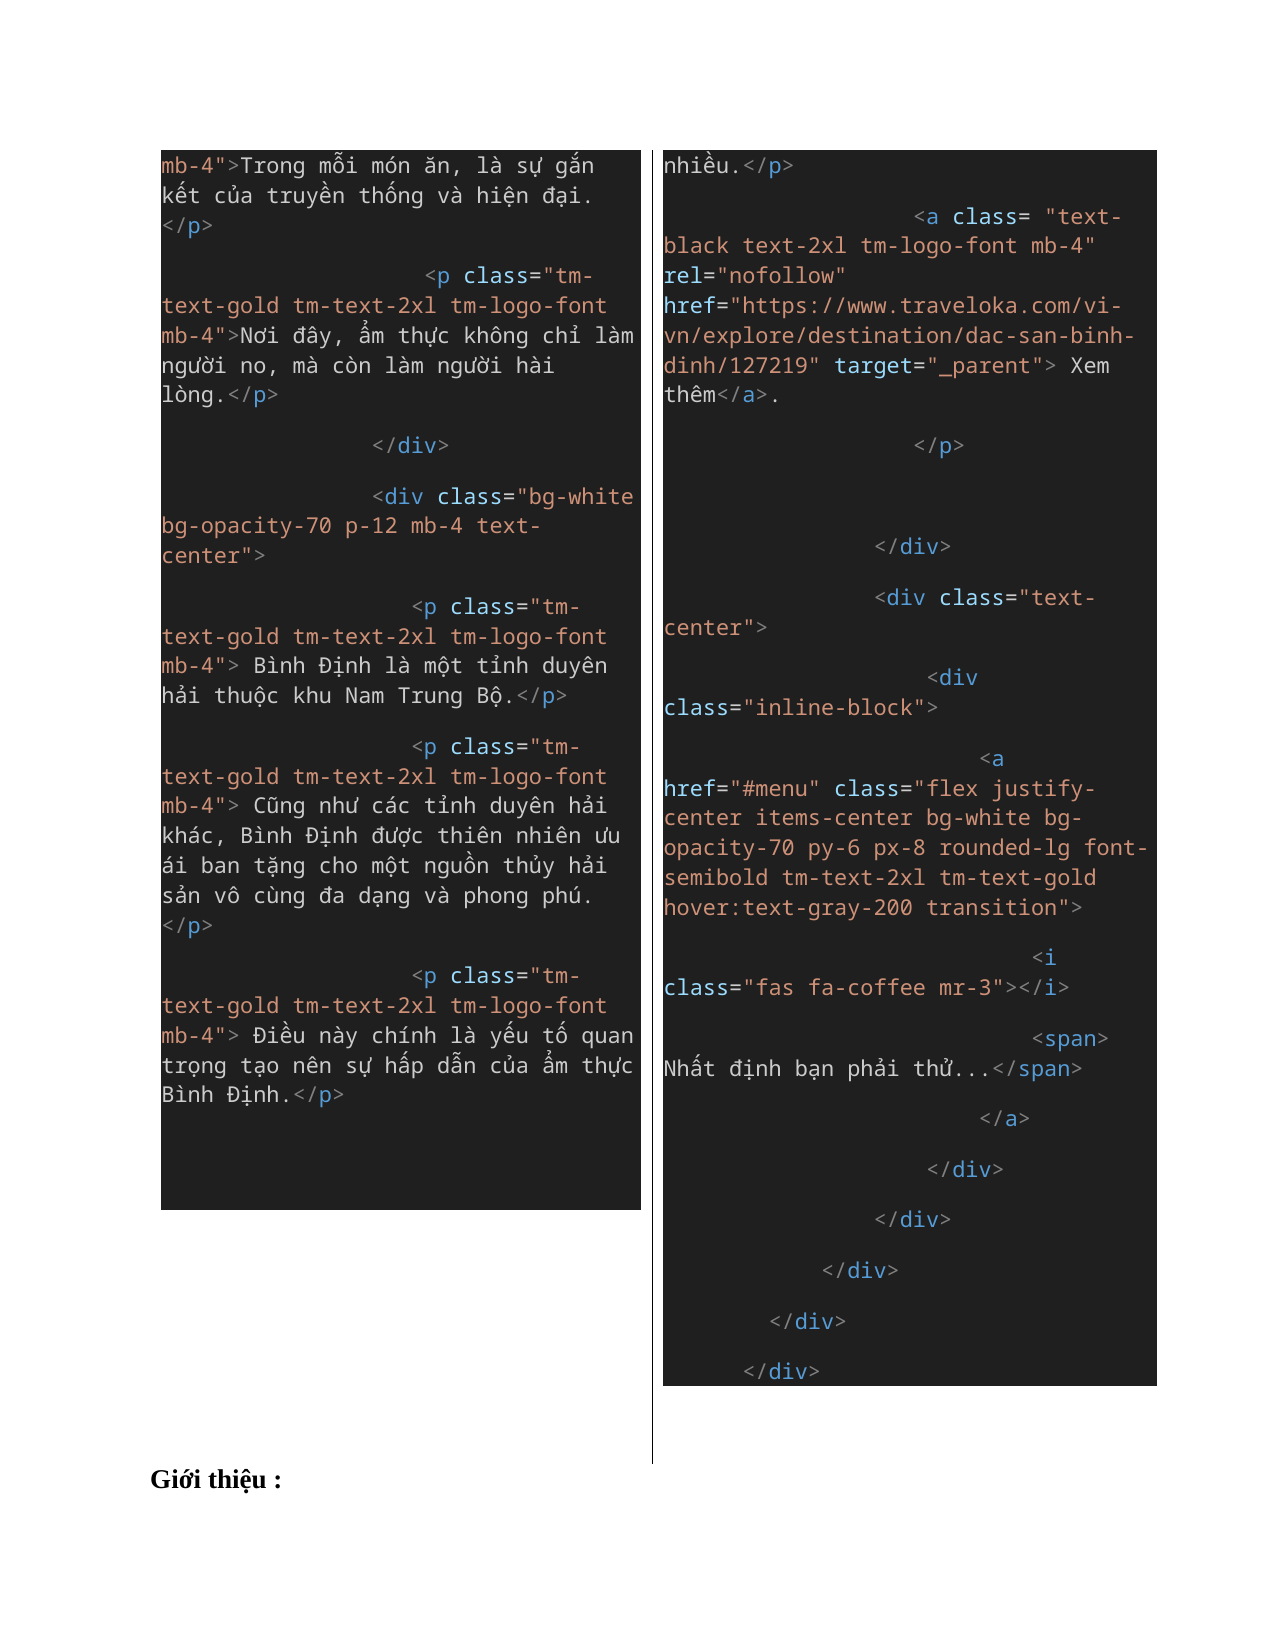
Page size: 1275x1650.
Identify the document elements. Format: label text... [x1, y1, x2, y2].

table_header <div class="container mx-auto px-2 tm-intro-width"> <div class="sm:pb-60 sm:pt-48 py-20"> <div class="bg-white bg-opacity-70 p-12 mb-4 text-center"> <h1 class="text-black text-4xl tm-logo-font mb-4"> Đặc sản Bình Định </h1> <p class="tm-text-gold tm-text-2xl tm-logo-font mb-4">Trong mỗi món ăn, là sự gắn kết của truyền thống và hiện đại. </p> <p class="tm-text-gold tm-text-2xl tm-logo-font mb-4">Nơi đây, ẩm thực không chỉ làm người no, mà còn làm người hài lòng.</p> </div> <div class="bg-white bg-opacity-70 p-12 mb-4 text-center"> <p class="tm-text-gold tm-text-2xl tm-logo-font mb-4"> Bình Định là một tỉnh duyên hải thuộc khu Nam Trung Bộ.</p> <p class="tm-text-gold tm-text-2xl tm-logo-font mb-4"> Cũng như các tỉnh duyên hải khác, Bình Định được thiên nhiên ưu ái ban tặng cho một nguồn thủy hải sản vô cùng đa dạng và phong phú. </p> <p class="tm-text-gold tm-text-2xl tm-logo-font mb-4"> Điều này chính là yếu tố quan trọng tạo nên sự hấp dẫn của ẩm thực Bình Định.</p> [150, 150, 652, 1463]
text Giới thiệu : [150, 1463, 1125, 1494]
table_header nhiều.</p> <a class= "text-black text-2xl tm-logo-font mb-4" rel="nofollow" href="https://www.traveloka.com/vi-vn/explore/destination/dac-san-binh-dinh/127219" target="_parent"> Xem thêm</a>. </p> </div> <div class="text-center"> <div class="inline-block"> <a href="#menu" class="flex justify-center items-center bg-white bg-opacity-70 py-6 px-8 rounded-lg font-semibold tm-text-2xl tm-text-gold hover:text-gray-200 transition"> <i class="fas fa-coffee mr-3"></i> <span> Nhất định bạn phải thử...</span> </a> </div> </div> </div> </div> </div> [653, 150, 1168, 1463]
